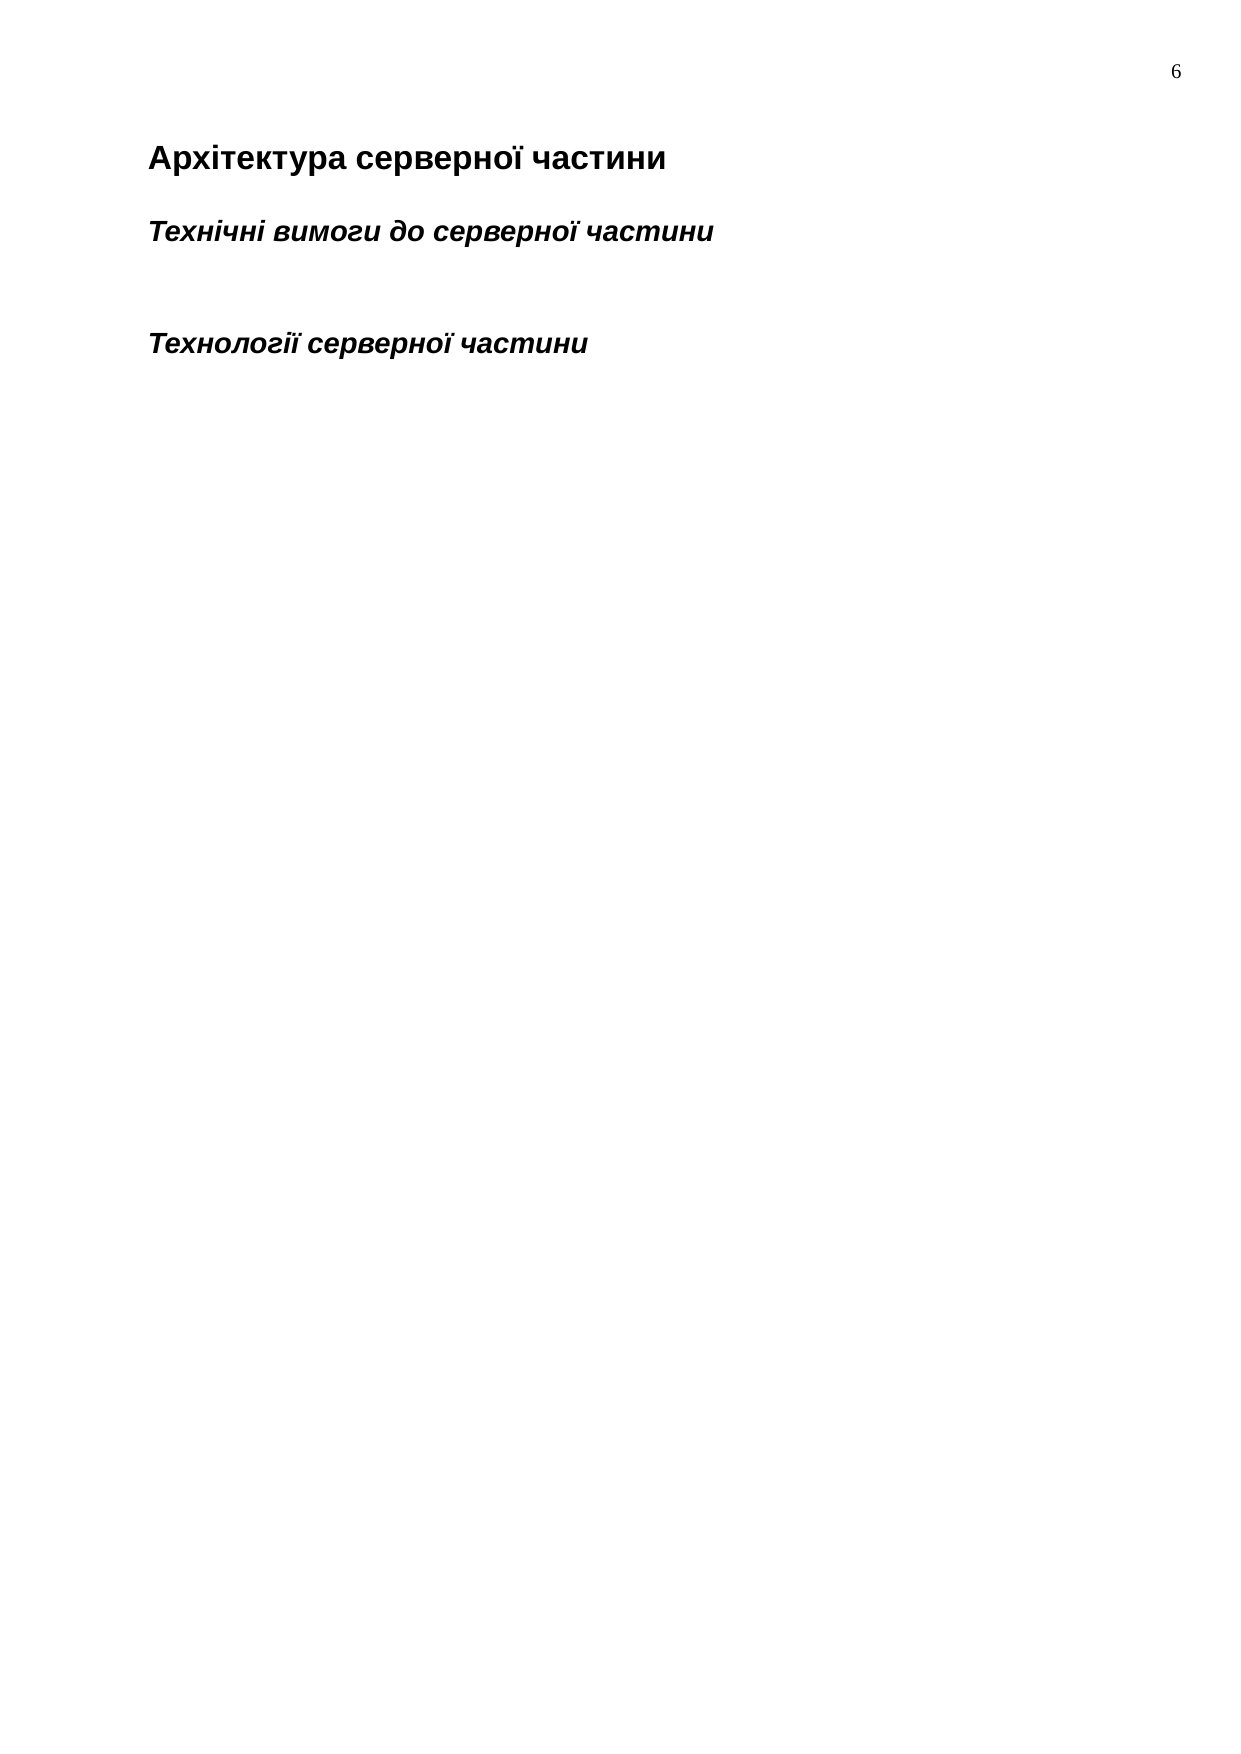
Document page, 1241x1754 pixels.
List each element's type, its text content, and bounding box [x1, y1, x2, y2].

subtitle Технології серверної частини [148, 326, 1181, 359]
subtitle Архітектура серверної частини [148, 138, 1181, 176]
subtitle Технічні вимоги до серверної частини [148, 214, 1181, 247]
